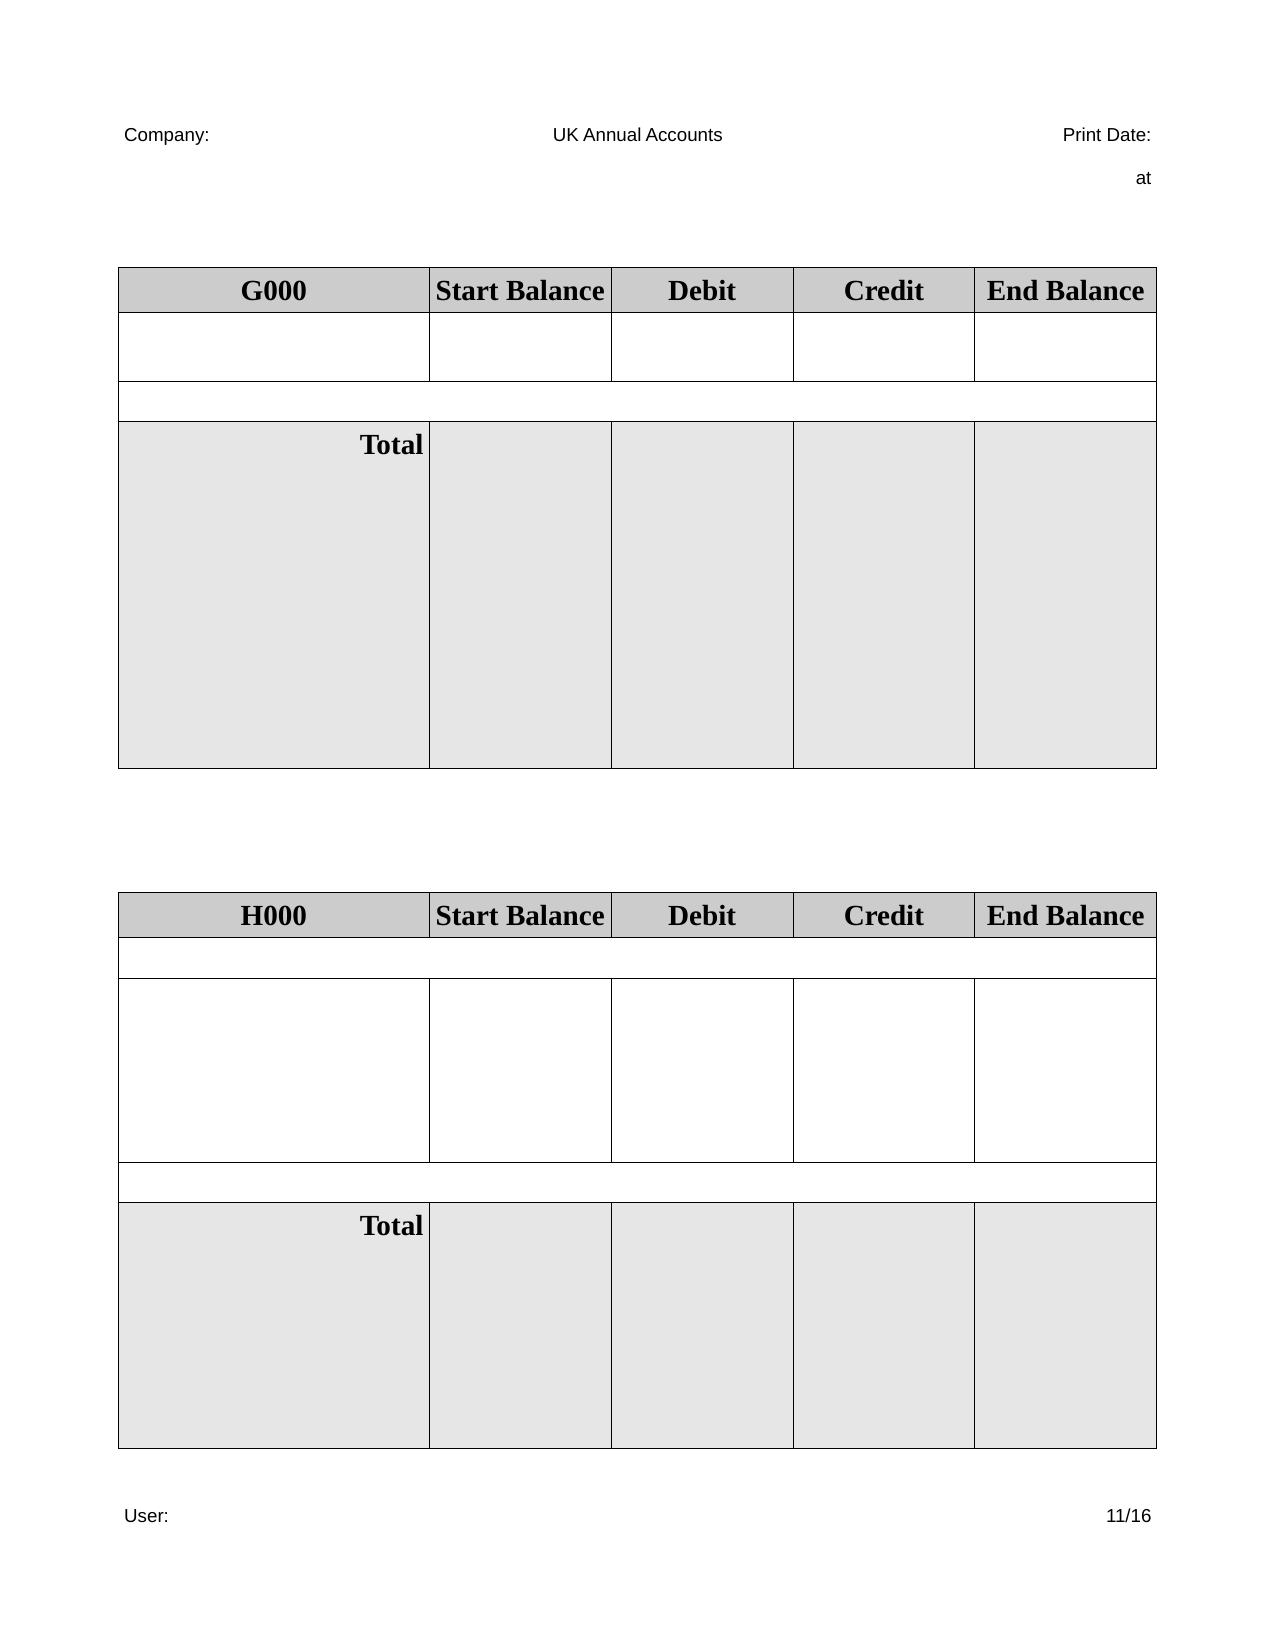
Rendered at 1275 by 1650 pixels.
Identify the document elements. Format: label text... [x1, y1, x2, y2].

table_cell <account['code'] and account['code'] + ' ' or ''><account['name']> [119, 313, 429, 381]
table_cell <format_currency(sum(H000_accounts, 'start_balance'), user.language, company.currency)> [430, 1203, 611, 1448]
table_cell <format_currency(account['credit'], user.language, company.currency)> [794, 313, 974, 381]
table_cell <format_currency(account['end_balance'], user.language, company.currency)> [975, 979, 1156, 1162]
table_header Start Balance [430, 268, 611, 312]
table_cell <format_currency(account['start_balance'], user.language, company.currency)> [430, 979, 611, 1162]
table_header End Balance [975, 893, 1156, 937]
table_header Credit [794, 893, 974, 937]
table_header Start Balance [430, 893, 611, 937]
table_cell <account['code'] and account['code'] + ' ' or ''><account['name']> [119, 979, 429, 1162]
table_cell Total [119, 422, 429, 768]
table_header End Balance [975, 268, 1156, 312]
table_cell </for> [119, 1163, 1156, 1202]
table_cell <format_currency(sum(H000_accounts, 'credit'), user.language, company.currency)> [794, 1203, 974, 1448]
table_cell </for> [119, 382, 1156, 421]
table_cell <format_currency(account['credit'], user.language, company.currency)> [794, 979, 974, 1162]
table_header H000 [119, 893, 429, 937]
table_cell <format_currency(sum(H000_accounts, 'debit'), user.language, company.currency)> [612, 1203, 793, 1448]
table_cell <for each="account in H000_accounts"> [119, 938, 1156, 978]
table_cell <format_currency(account['start_balance'], user.language, company.currency)> [430, 313, 611, 381]
table_cell <format_currency(sum(G000_accounts, 'credit'), user.language, company.currency)> [794, 422, 974, 768]
text <H000_name> [118, 851, 1157, 880]
table_cell <format_currency(account['debit'], user.language, company.currency)> [612, 979, 793, 1162]
table_cell <format_currency(sum(G000_accounts, 'debit'), user.language, company.currency)> [612, 422, 793, 768]
table_cell Total [119, 1203, 429, 1448]
table_header Debit [612, 893, 793, 937]
table_cell <format_currency(account['debit'], user.language, company.currency)> [612, 313, 793, 381]
table_header Debit [612, 268, 793, 312]
table_cell <format_currency(sum(H000_accounts, 'end_balance'), user.language, company.currency)> [975, 1203, 1156, 1448]
table_cell <format_currency(sum(G000_accounts, 'start_balance'), user.language, company.currency)> [430, 422, 611, 768]
table_header Credit [794, 268, 974, 312]
table_cell <format_currency(sum(G000_accounts, 'end_balance'), user.language, company.currency)> [975, 422, 1156, 768]
table_header G000 [119, 268, 429, 312]
table_cell <format_currency(account['end_balance'], user.language, company.currency)> [975, 313, 1156, 381]
